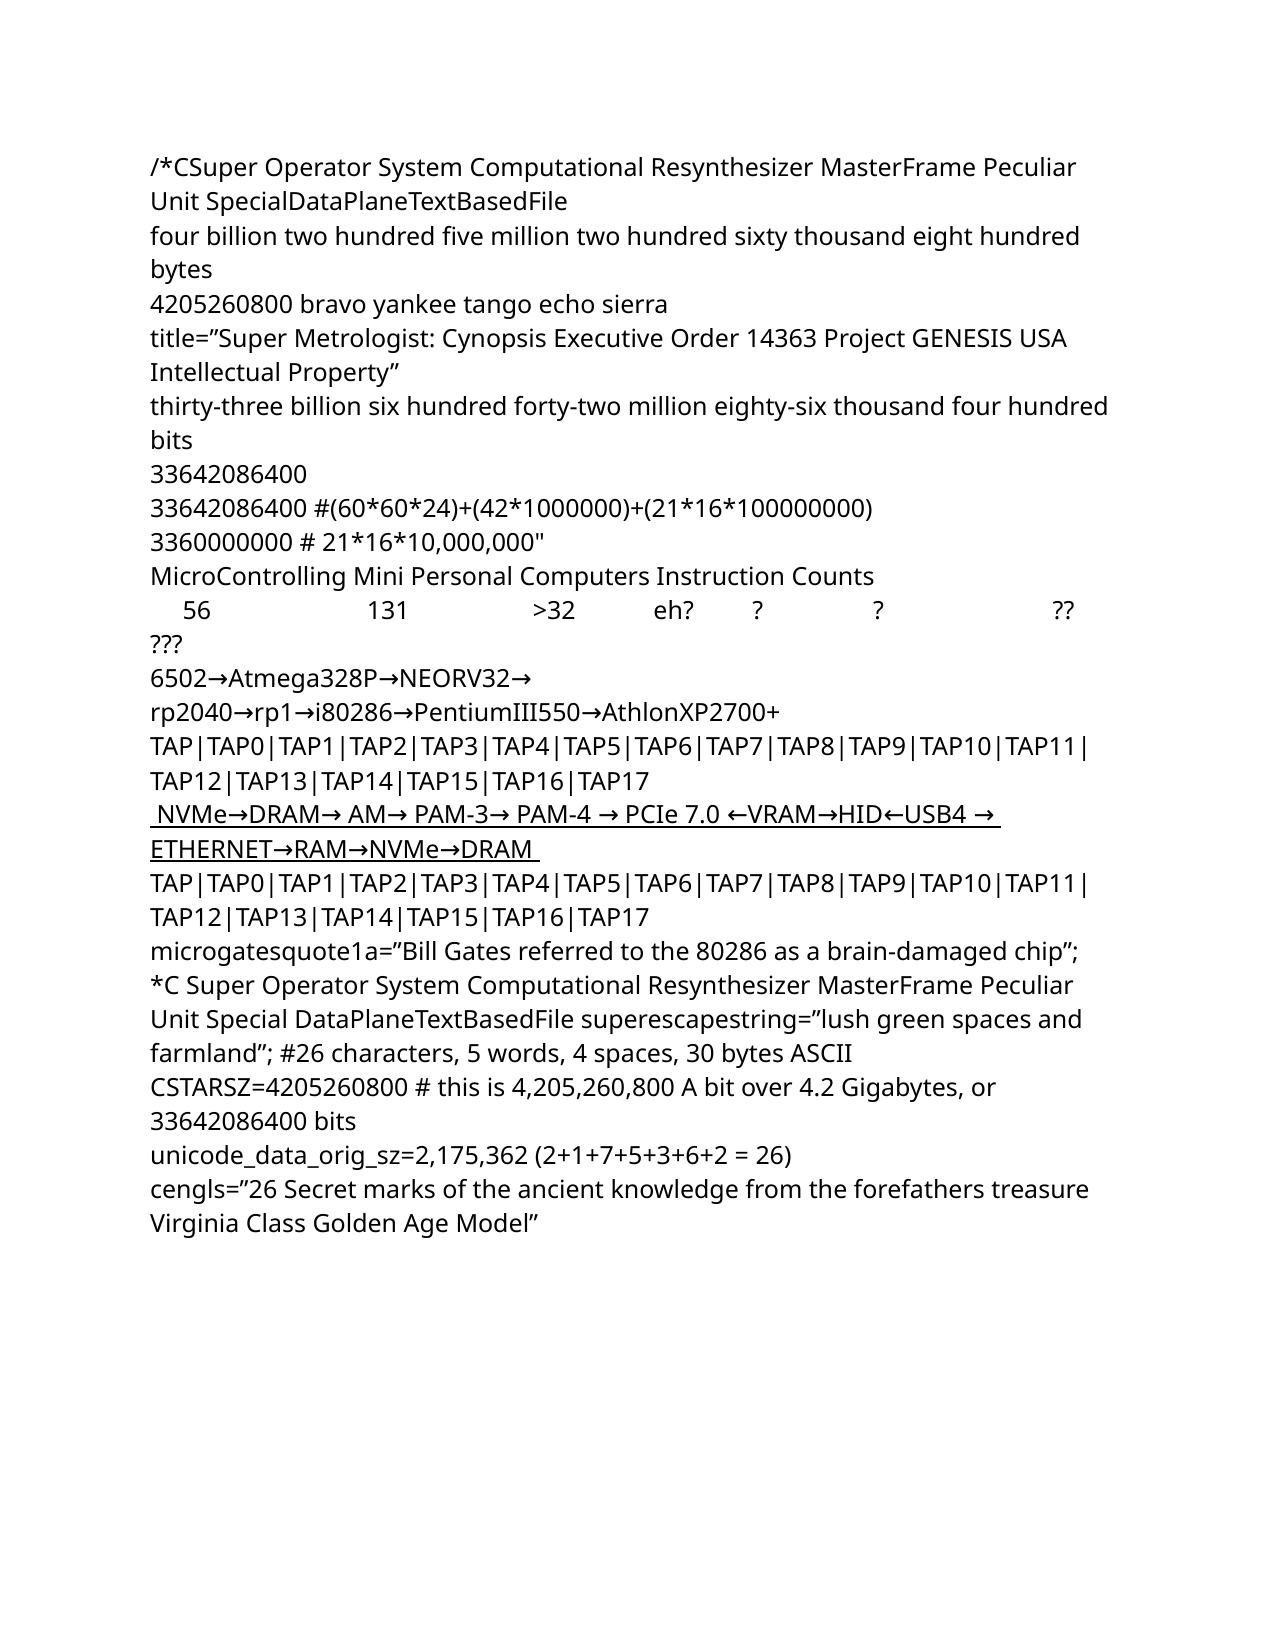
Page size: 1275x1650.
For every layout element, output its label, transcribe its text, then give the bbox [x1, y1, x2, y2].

text /*CSuper Operator System Computational Resynthesizer MasterFrame Peculiar Unit SpecialDataPlaneTextBasedFile [150, 150, 1125, 218]
text 3360000000 # 21*16*10,000,000" [150, 525, 1125, 559]
text unicode_data_orig_sz=2,175,362 (2+1+7+5+3+6+2 = 26) [150, 1138, 1125, 1172]
text microgatesquote1a=”Bill Gates referred to the 80286 as a brain-damaged chip”; [150, 933, 1125, 967]
text 33642086400 #(60*60*24)+(42*1000000)+(21*16*100000000) [150, 491, 1125, 525]
text 56 131 >32 eh? ? ? ?? ??? [150, 593, 1125, 661]
text TAP|TAP0|TAP1|TAP2|TAP3|TAP4|TAP5|TAP6|TAP7|TAP8|TAP9|TAP10|TAP11|TAP12|TAP13|TAP14|TAP15|TAP16|TAP17 [150, 729, 1125, 797]
text four billion two hundred five million two hundred sixty thousand eight hundred bytes [150, 218, 1125, 286]
text cengls=”26 Secret marks of the ancient knowledge from the forefathers treasure Virginia Class Golden Age Model” [150, 1172, 1125, 1240]
text 33642086400 [150, 457, 1125, 491]
text 6502→Atmega328P→NEORV32→ rp2040→rp1→i80286→PentiumIII550→AthlonXP2700+ [150, 661, 1125, 729]
text TAP|TAP0|TAP1|TAP2|TAP3|TAP4|TAP5|TAP6|TAP7|TAP8|TAP9|TAP10|TAP11|TAP12|TAP13|TAP14|TAP15|TAP16|TAP17 [150, 865, 1125, 933]
text 4205260800 bravo yankee tango echo sierra [150, 286, 1125, 320]
text *C Super Operator System Computational Resynthesizer MasterFrame Peculiar Unit Special DataPlaneTextBasedFile superescapestring=”lush green spaces and farmland”; #26 characters, 5 words, 4 spaces, 30 bytes ASCII [150, 967, 1125, 1070]
text CSTARSZ=4205260800 # this is 4,205,260,800 A bit over 4.2 Gigabytes, or 33642086400 bits [150, 1070, 1125, 1138]
text title=”Super Metrologist: Cynopsis Executive Order 14363 Project GENESIS USA Intellectual Property” [150, 320, 1125, 388]
text MicroControlling Mini Personal Computers Instruction Counts [150, 559, 1125, 593]
text NVMe→DRAM→ AM→ PAM-3→ PAM-4 → PCIe 7.0 ←VRAM→HID←USB4 → ETHERNET→RAM→NVMe→DRAM [150, 797, 1125, 865]
text thirty-three billion six hundred forty-two million eighty-six thousand four hundred bits [150, 388, 1125, 457]
